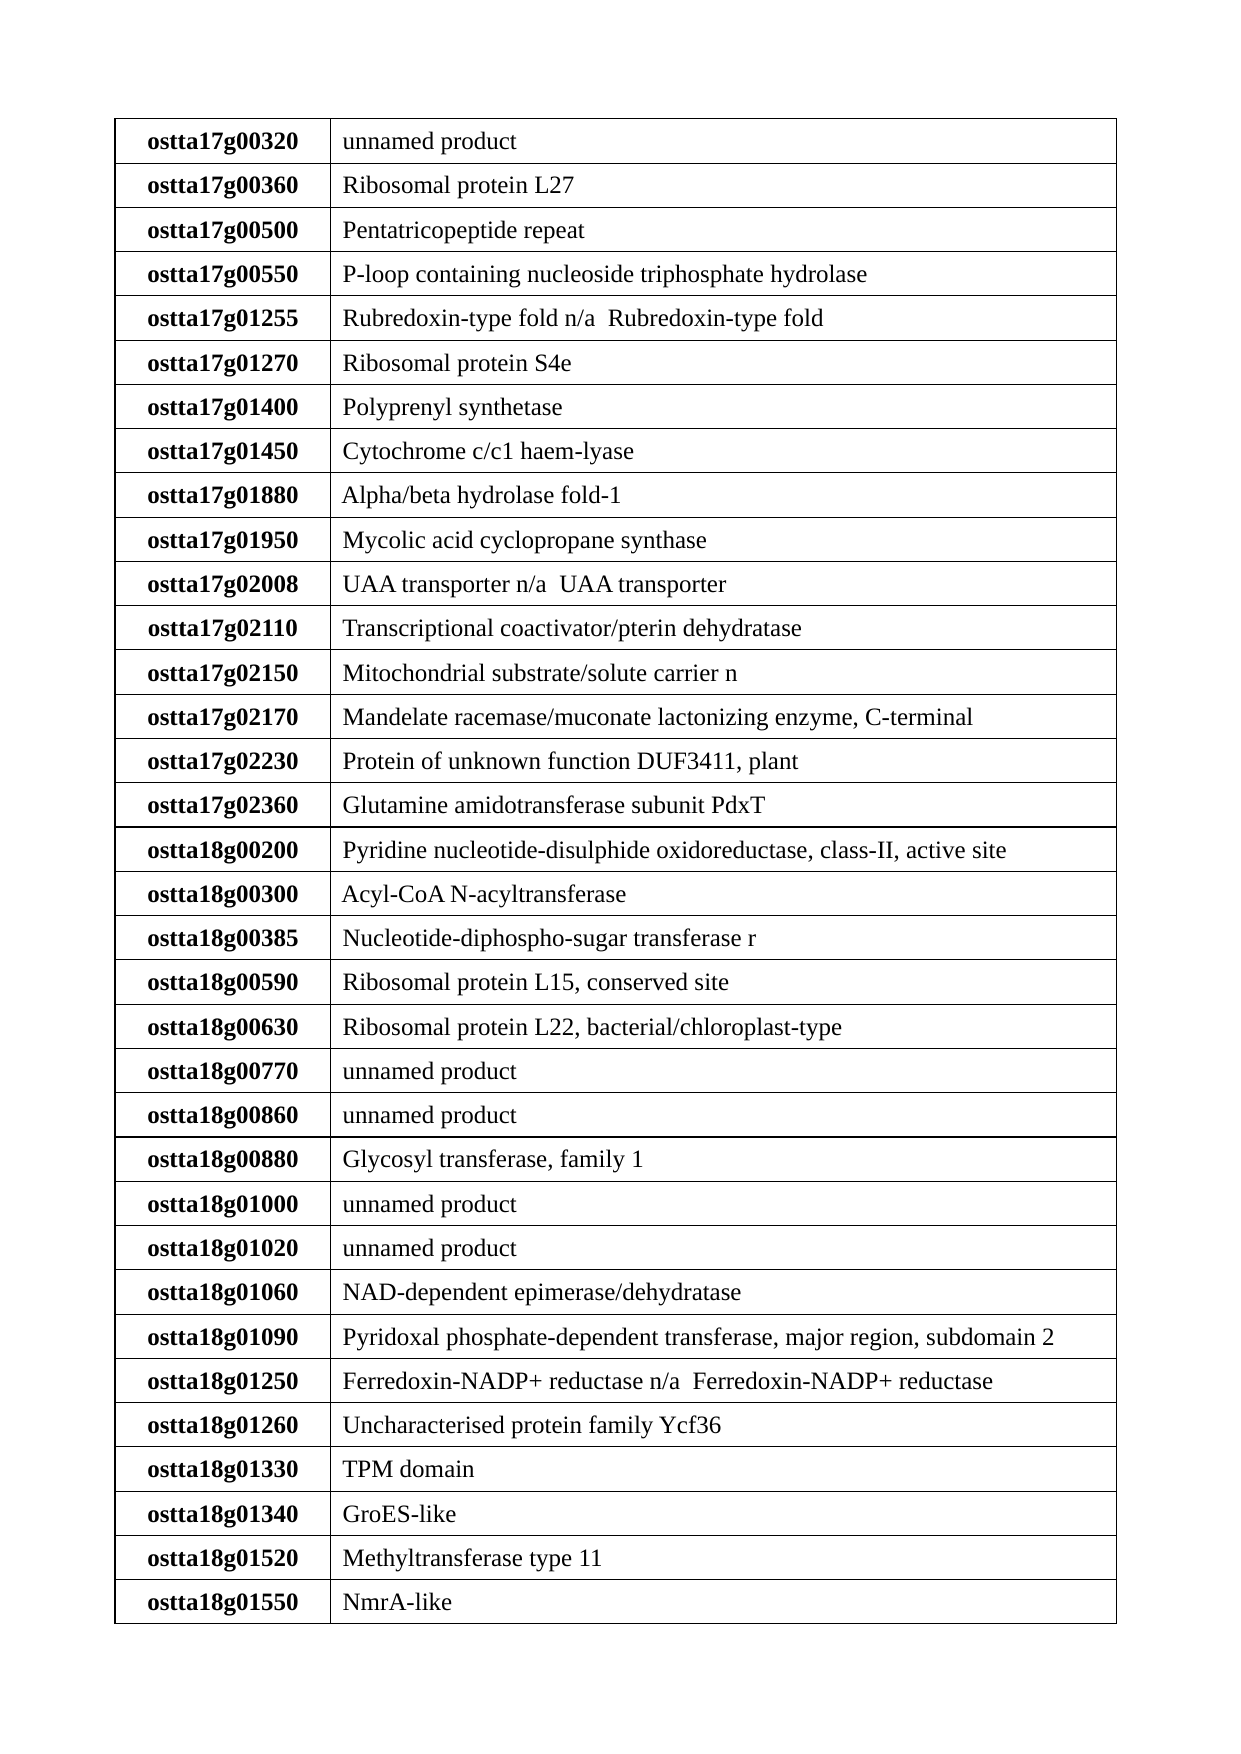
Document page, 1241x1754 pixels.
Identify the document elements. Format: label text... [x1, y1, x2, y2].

table_cell ostta18g01000 [116, 1182, 330, 1225]
table_cell ostta18g00630 [116, 1005, 330, 1048]
table_cell Mitochondrial substrate/solute carrier n [331, 650, 1116, 694]
table_cell ostta18g01520 [116, 1536, 330, 1579]
table_cell ostta18g00770 [116, 1049, 330, 1092]
table_cell ostta17g00360 [116, 164, 330, 207]
table_cell [1117, 1181, 1240, 1225]
table_cell ostta17g00320 [116, 119, 330, 162]
table_cell [1117, 605, 1240, 649]
table_cell [1117, 340, 1240, 384]
table_cell [1117, 163, 1240, 207]
table_cell [1117, 1491, 1240, 1535]
table_cell Ferredoxin-NADP+ reductase n/a Ferredoxin-NADP+ reductase [331, 1359, 1116, 1402]
table_cell NAD-dependent epimerase/dehydratase [331, 1270, 1116, 1313]
table_cell ostta18g01260 [116, 1403, 330, 1446]
table_cell P-loop containing nucleoside triphosphate hydrolase [331, 252, 1116, 295]
table_cell Rubredoxin-type fold n/a Rubredoxin-type fold [331, 296, 1116, 339]
table_cell unnamed product [331, 1093, 1116, 1136]
table_cell [1117, 118, 1240, 162]
table_cell ostta18g01090 [116, 1315, 330, 1358]
table_cell [1117, 649, 1240, 694]
table_cell Glycosyl transferase, family 1 [331, 1138, 1116, 1181]
table_cell [1117, 1136, 1240, 1181]
table_cell ostta17g00550 [116, 252, 330, 295]
table_cell ostta18g00880 [116, 1138, 330, 1181]
table_cell Acyl-CoA N-acyltransferase [331, 872, 1116, 915]
table_cell [1117, 428, 1240, 472]
table_cell unnamed product [331, 1226, 1116, 1269]
table_cell unnamed product [331, 1182, 1116, 1225]
table_cell [1117, 517, 1240, 561]
table_cell [1117, 1579, 1240, 1623]
table_cell ostta18g01020 [116, 1226, 330, 1269]
table_cell Pentatricopeptide repeat [331, 208, 1116, 251]
table_cell TPM domain [331, 1447, 1116, 1491]
table_cell [1117, 472, 1240, 517]
table_cell ostta17g01950 [116, 518, 330, 561]
table_cell [1117, 207, 1240, 251]
table_cell ostta17g01270 [116, 341, 330, 384]
table_cell [1117, 295, 1240, 339]
table_cell Transcriptional coactivator/pterin dehydratase [331, 606, 1116, 649]
table_cell ostta18g01340 [116, 1492, 330, 1535]
table_cell [1117, 915, 1240, 959]
table_cell [1117, 1314, 1240, 1358]
table_cell ostta18g01550 [116, 1580, 330, 1623]
table_cell [1117, 251, 1240, 295]
table_cell [1117, 1402, 1240, 1446]
table_cell Alpha/beta hydrolase fold-1 [331, 473, 1116, 517]
table_cell [1117, 384, 1240, 428]
table_cell Nucleotide-diphospho-sugar transferase r [331, 916, 1116, 959]
table_cell [1117, 1225, 1240, 1269]
table_cell [1117, 694, 1240, 738]
table_cell ostta17g02150 [116, 650, 330, 694]
table_cell GroES-like [331, 1492, 1116, 1535]
table_cell [1117, 1446, 1240, 1491]
table_cell UAA transporter n/a UAA transporter [331, 562, 1116, 605]
table_cell ostta18g00860 [116, 1093, 330, 1136]
table_cell ostta17g02170 [116, 695, 330, 738]
table_cell ostta17g02360 [116, 783, 330, 826]
table_cell [1117, 1004, 1240, 1048]
table_cell [1117, 1358, 1240, 1402]
table_cell ostta17g01450 [116, 429, 330, 472]
table_cell [1117, 1048, 1240, 1092]
table_cell [1117, 1269, 1240, 1313]
table_cell Ribosomal protein L22, bacterial/chloroplast-type [331, 1005, 1116, 1048]
table_cell [1117, 871, 1240, 915]
table_cell [1117, 826, 1240, 871]
table_cell Mandelate racemase/muconate lactonizing enzyme, C-terminal [331, 695, 1116, 738]
table_cell Polyprenyl synthetase [331, 385, 1116, 428]
table_cell [1117, 782, 1240, 826]
table_cell ostta17g01400 [116, 385, 330, 428]
table_cell ostta18g00300 [116, 872, 330, 915]
table_cell Uncharacterised protein family Ycf36 [331, 1403, 1116, 1446]
table_cell ostta17g00500 [116, 208, 330, 251]
table_cell ostta17g01880 [116, 473, 330, 517]
table_cell ostta18g01060 [116, 1270, 330, 1313]
table_cell ostta18g00590 [116, 960, 330, 1003]
table_cell ostta17g02008 [116, 562, 330, 605]
table_cell Protein of unknown function DUF3411, plant [331, 739, 1116, 782]
table_cell Pyridine nucleotide-disulphide oxidoreductase, class-II, active site [331, 828, 1116, 871]
table_cell Glutamine amidotransferase subunit PdxT [331, 783, 1116, 826]
table_cell [1117, 738, 1240, 782]
table_cell Methyltransferase type 11 [331, 1536, 1116, 1579]
table_cell Pyridoxal phosphate-dependent transferase, major region, subdomain 2 [331, 1315, 1116, 1358]
table_cell ostta18g00385 [116, 916, 330, 959]
table_cell NmrA-like [331, 1580, 1116, 1623]
table_cell Ribosomal protein L27 [331, 164, 1116, 207]
table_cell ostta18g01330 [116, 1447, 330, 1491]
table_cell [1117, 1092, 1240, 1136]
table_cell ostta17g02230 [116, 739, 330, 782]
table_cell unnamed product [331, 119, 1116, 162]
table_cell ostta17g02110 [116, 606, 330, 649]
table_cell [1117, 1535, 1240, 1579]
table_cell Mycolic acid cyclopropane synthase [331, 518, 1116, 561]
table_cell unnamed product [331, 1049, 1116, 1092]
table_cell [1117, 959, 1240, 1003]
table_cell [1117, 561, 1240, 605]
table_cell Cytochrome c/c1 haem-lyase [331, 429, 1116, 472]
table_cell ostta17g01255 [116, 296, 330, 339]
table_cell Ribosomal protein L15, conserved site [331, 960, 1116, 1003]
table_cell Ribosomal protein S4e [331, 341, 1116, 384]
table_cell ostta18g00200 [116, 828, 330, 871]
table_cell ostta18g01250 [116, 1359, 330, 1402]
